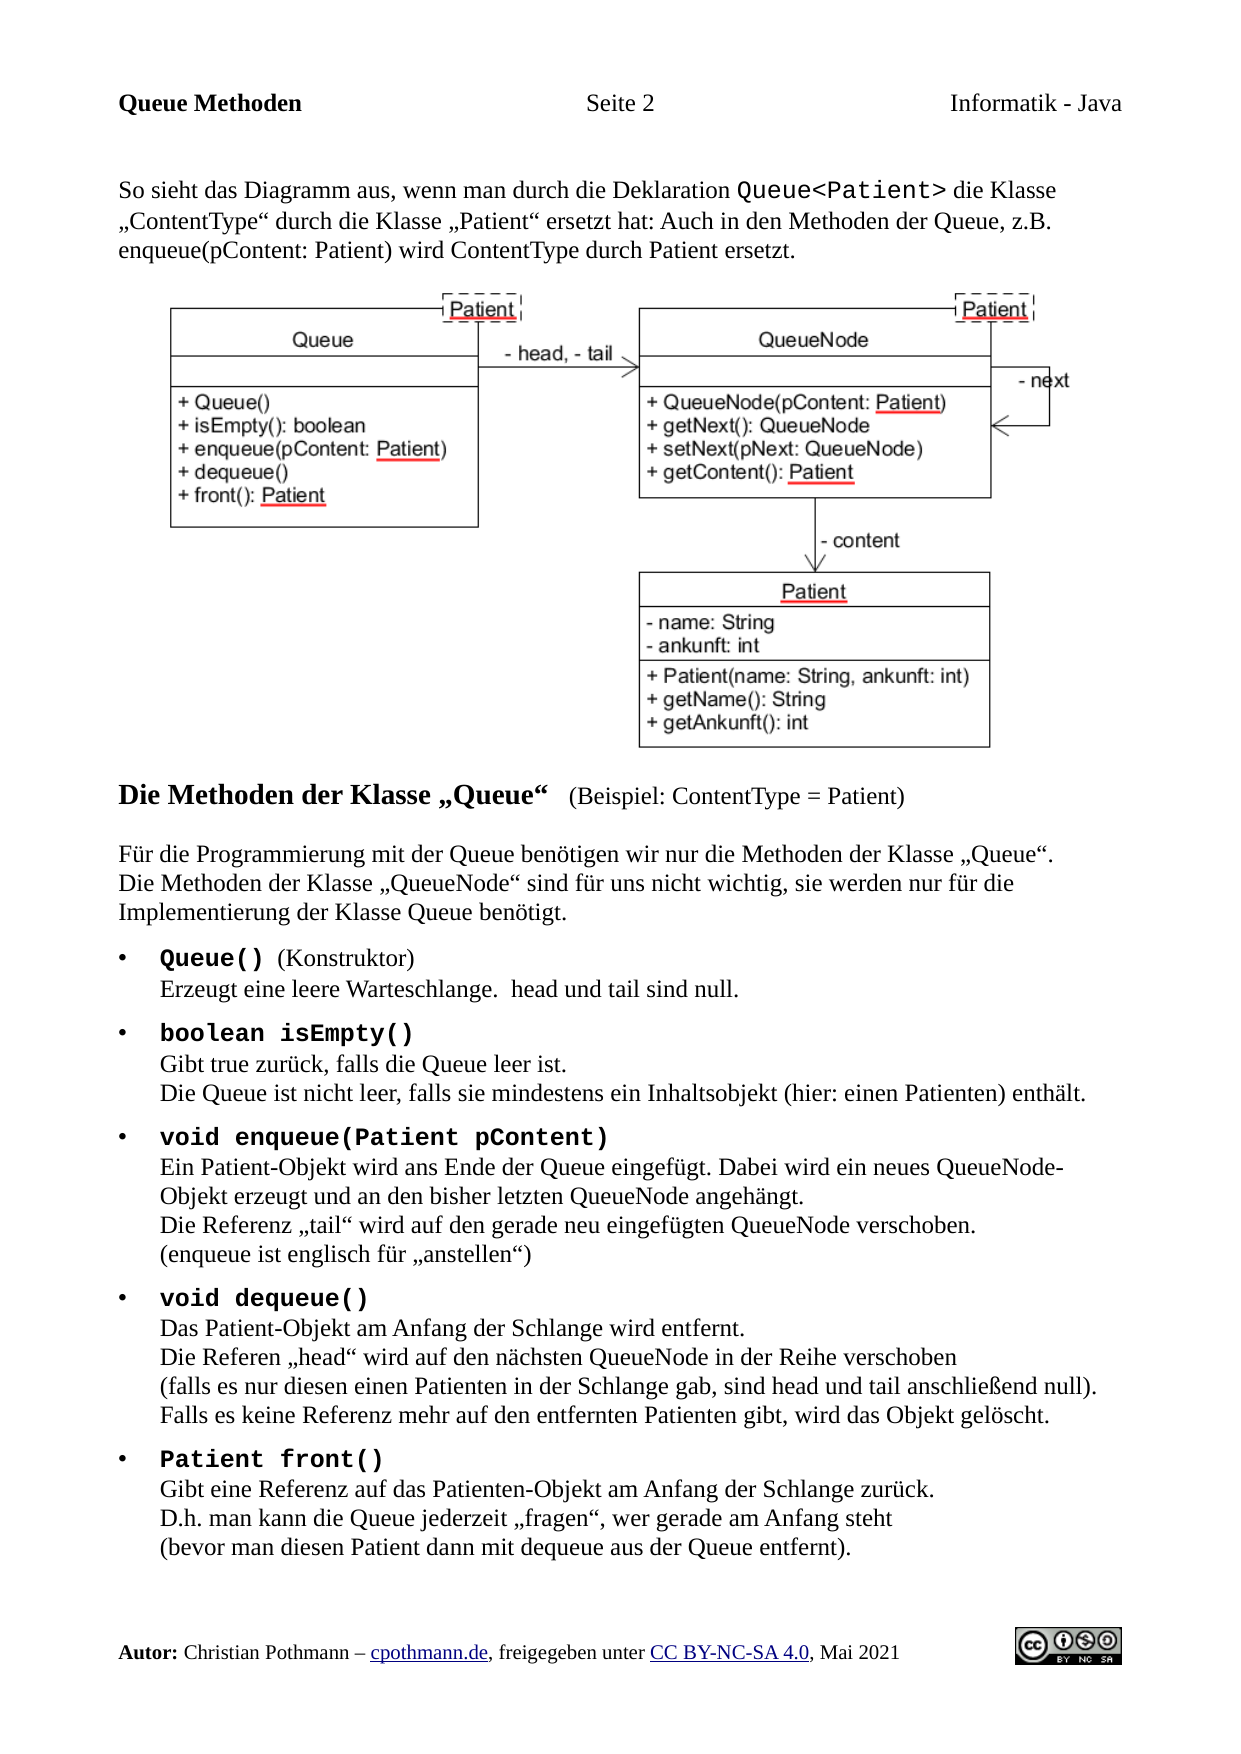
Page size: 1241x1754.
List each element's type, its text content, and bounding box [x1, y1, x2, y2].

text Die Methoden der Klasse „Queue“ (Beispiel: ContentType = Patient) [118, 777, 1122, 811]
picture [1015, 1627, 1122, 1665]
list void dequeue() Das Patient-Objekt am Anfang der Schlange wird entfernt. Die Referen „head“ wird auf den nächsten QueueNode in der Reihe verschoben (falls es nur diesen einen Patienten in der Schlange gab, sind head und tail anschließend null). Falls es keine Referenz mehr auf den entfernten Patienten gibt, wird das Objekt gelöscht. [118, 1285, 1122, 1428]
text Autor: Christian Pothmann – cpothmann.de, freigegeben unter CC BY-NC-SA 4.0, Mai 2021 [118, 1640, 1015, 1664]
list void enqueue(Patient pContent) Ein Patient-Objekt wird ans Ende der Queue eingefügt. Dabei wird ein neues QueueNode-Objekt erzeugt und an den bisher letzten QueueNode angehängt. Die Referenz „tail“ wird auf den gerade neu eingefügten QueueNode verschoben. (enqueue ist englisch für „anstellen“) [118, 1124, 1122, 1267]
text So sieht das Diagramm aus, wenn man durch die Deklaration Queue<Patient> die Klasse „ContentType“ durch die Klasse „Patient“ ersetzt hat: Auch in den Methoden der Queue, z.B. enqueue(pContent: Patient) wird ContentType durch Patient ersetzt. [118, 176, 1122, 264]
text Für die Programmierung mit der Queue benötigen wir nur die Methoden der Klasse „Queue“. [118, 839, 1122, 868]
text Die Methoden der Klasse „QueueNode“ sind für uns nicht wichtig, sie werden nur für die Implementierung der Klasse Queue benötigt. [118, 868, 1122, 926]
list Patient front() Gibt eine Referenz auf das Patienten-Objekt am Anfang der Schlange zurück. D.h. man kann die Queue jederzeit „fragen“, wer gerade am Anfang steht (bevor man diesen Patient dann mit dequeue aus der Queue entfernt). [118, 1446, 1122, 1561]
list Queue() (Konstruktor) Erzeugt eine leere Warteschlange. head und tail sind null. [118, 943, 1122, 1003]
list boolean isEmpty() Gibt true zurück, falls die Queue leer ist. Die Queue ist nicht leer, falls sie mindestens ein Inhaltsobjekt (hier: einen Patienten) enthält. [118, 1021, 1122, 1106]
picture [169, 292, 1071, 749]
